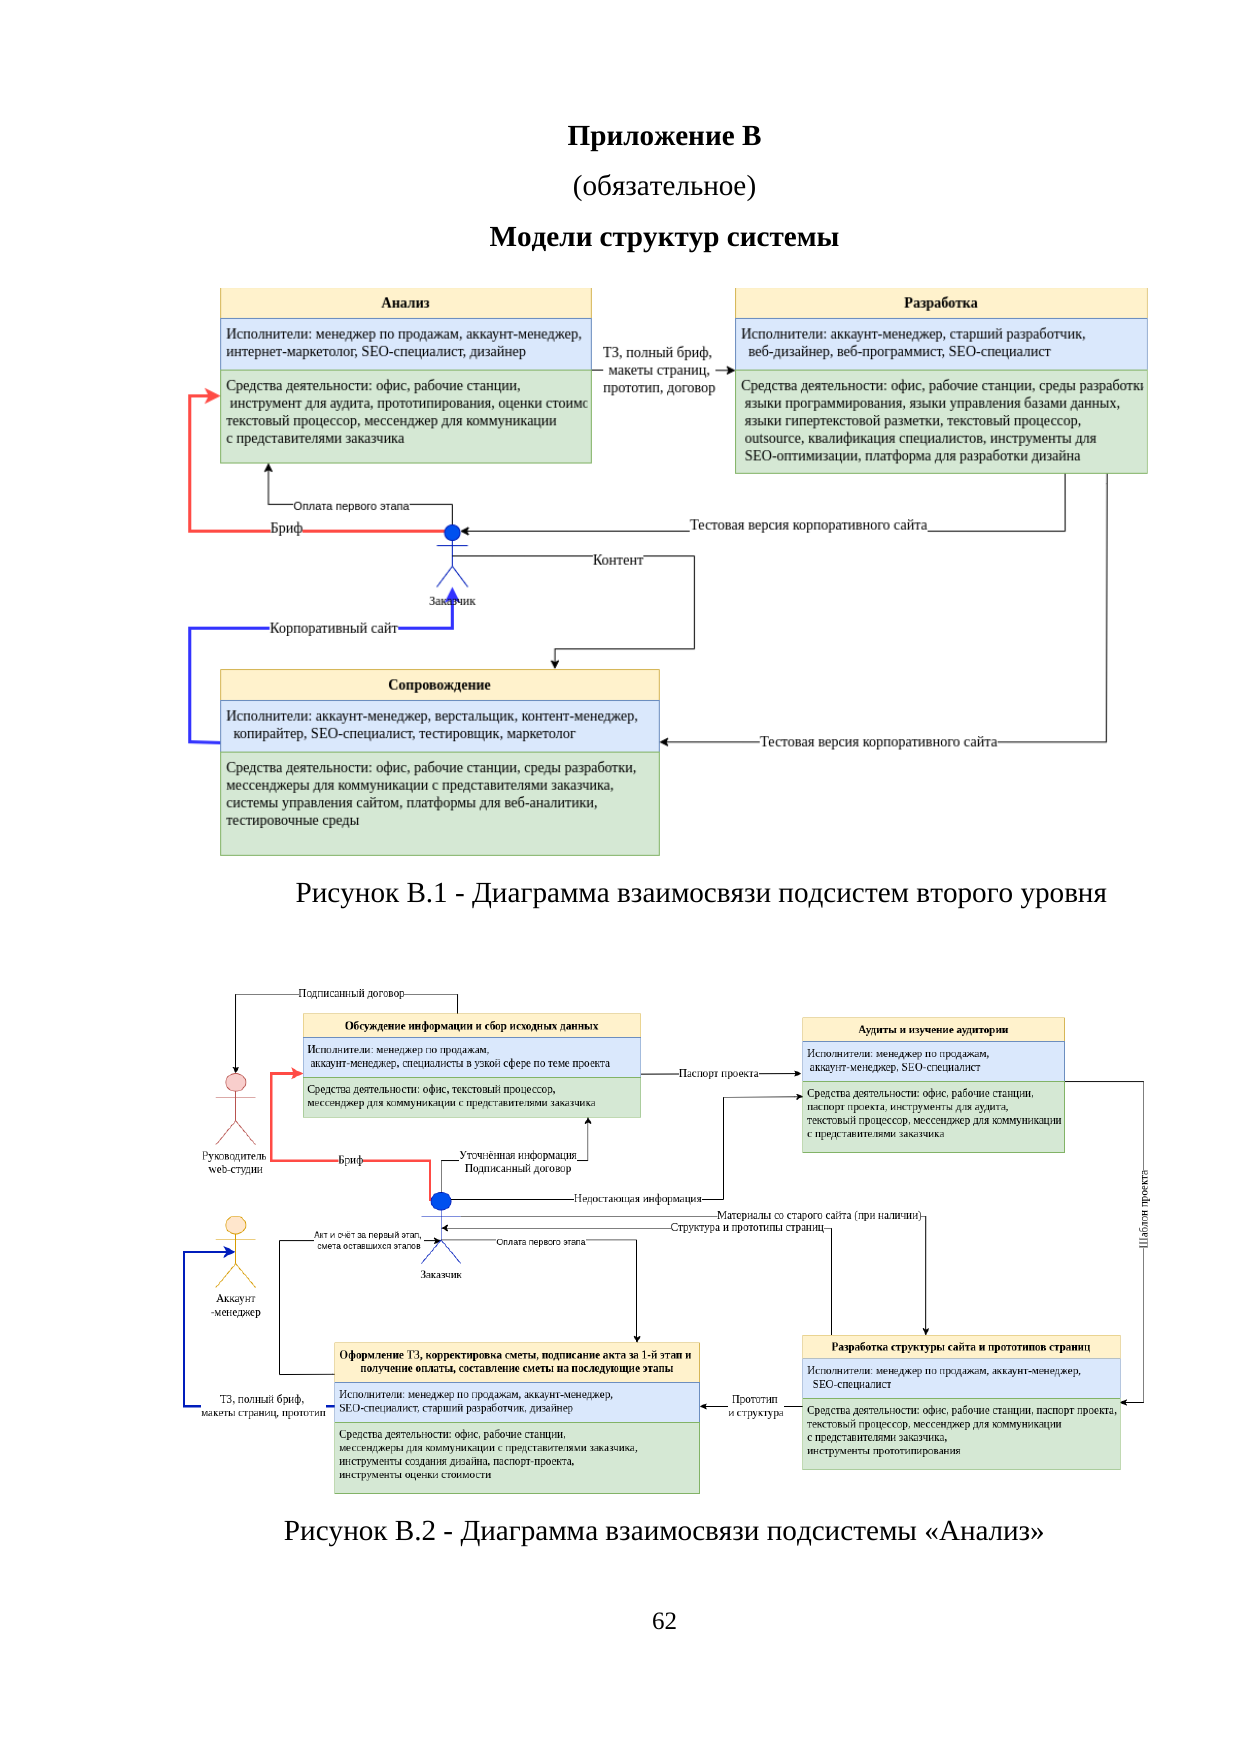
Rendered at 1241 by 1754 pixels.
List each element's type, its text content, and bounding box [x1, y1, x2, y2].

picture [181, 288, 1148, 859]
text Рисунок В.2 - Диаграмма взаимосвязи подсистемы «Анализ» [177, 959, 1152, 1546]
subtitle Модели структур системы [177, 219, 1152, 252]
text Рисунок В.1 - Диаграмма взаимосвязи подсистем второго уровня [177, 269, 1152, 908]
subtitle (обязательное) [177, 168, 1152, 202]
picture [177, 987, 1150, 1496]
subtitle Приложение В [177, 118, 1152, 152]
